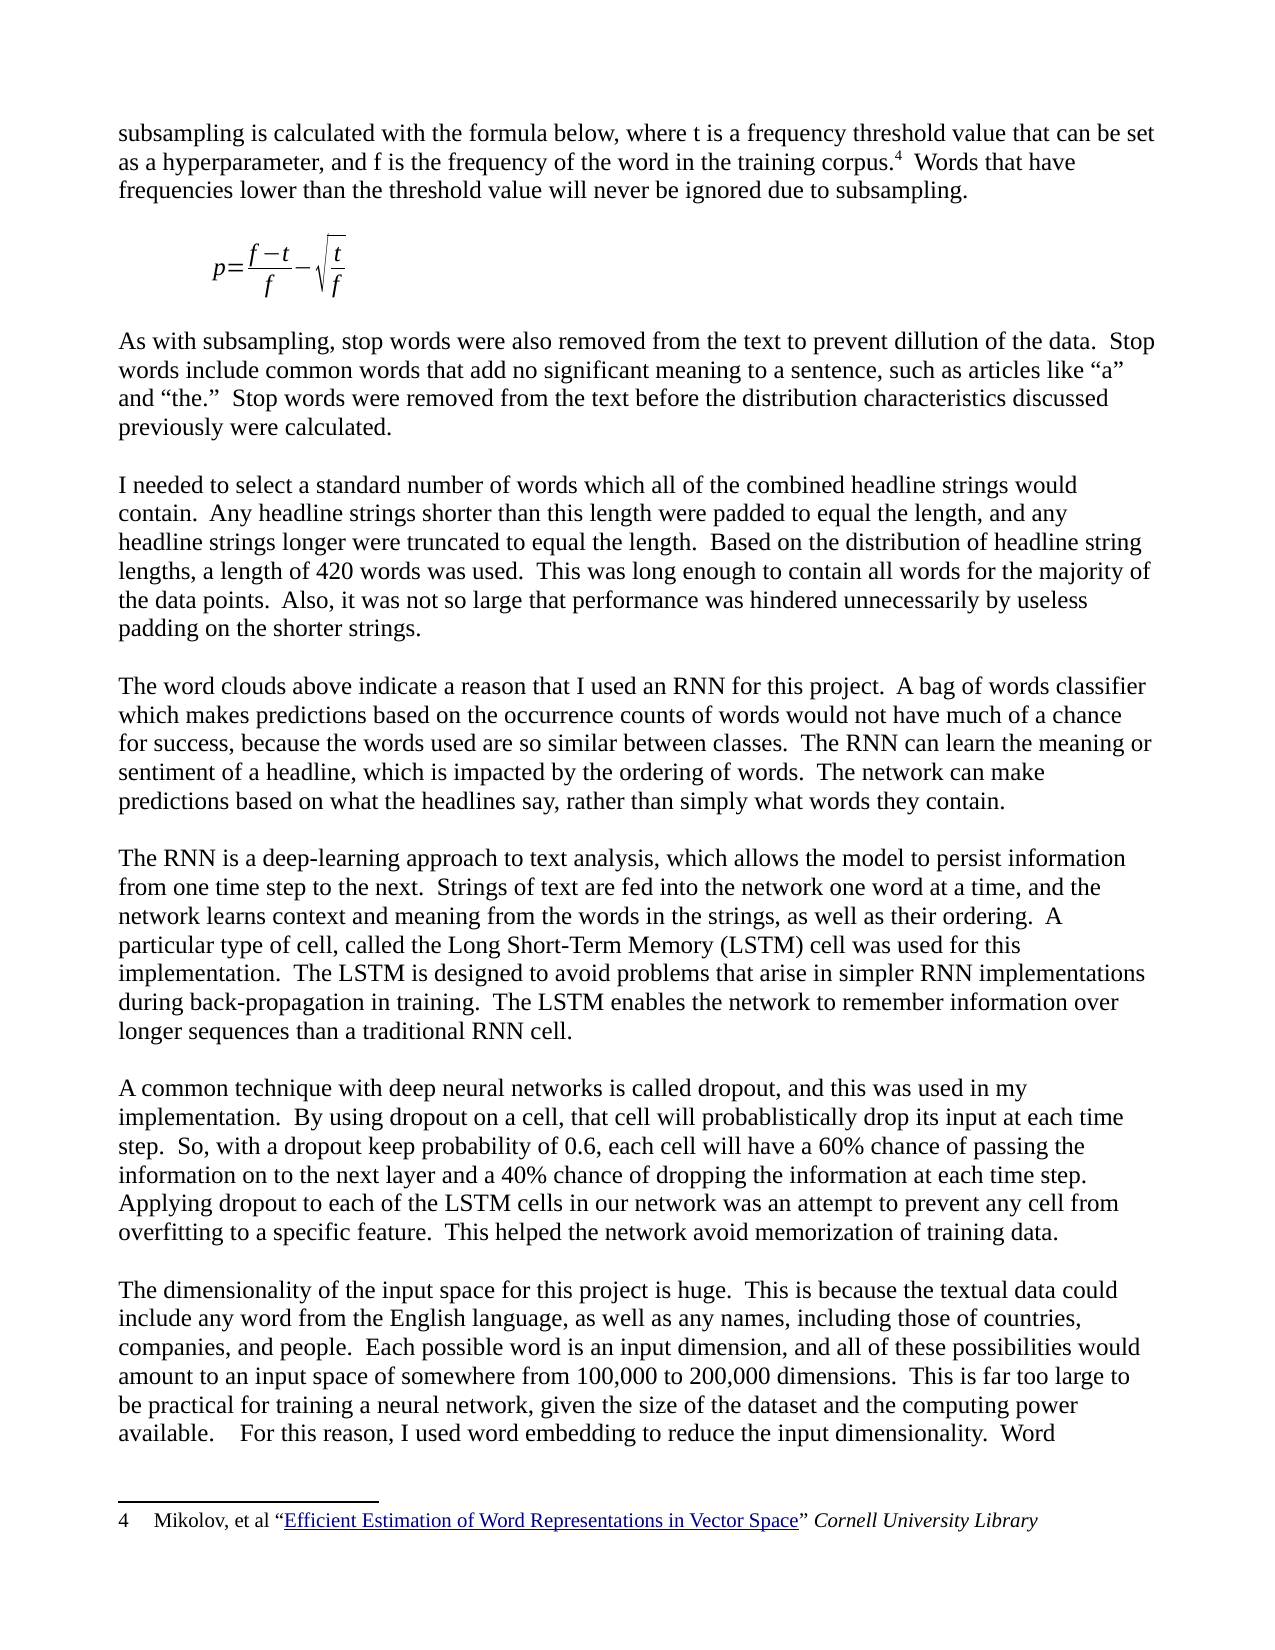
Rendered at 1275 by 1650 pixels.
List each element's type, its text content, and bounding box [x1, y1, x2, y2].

text The dimensionality of the input space for this project is huge. This is because the textual data could include any word from the English language, as well as any names, including those of countries, companies, and people. Each possible word is an input dimension, and all of these possibilities would amount to an input space of somewhere from 100,000 to 200,000 dimensions. This is far too large to be practical for training a neural network, given the size of the dataset and the computing power available. For this reason, I used word embedding to reduce the input dimensionality. Word [118, 1275, 1157, 1447]
text As with subsampling, stop words were also removed from the text to prevent dillution of the data. Stop words include common words that add no significant meaning to a sentence, such as articles like “a” and “the.” Stop words were removed from the text before the distribution characteristics discussed previously were calculated. [118, 326, 1157, 441]
text Mikolov, et al “Efficient Estimation of Word Representations in Vector Space” Cornell University Library [118, 1508, 1157, 1532]
text subsampling is calculated with the formula below, where t is a frequency threshold value that can be set as a hyperparameter, and f is the frequency of the word in the training corpus. Words that have frequencies lower than the threshold value will never be ignored due to subsampling. [118, 118, 1157, 204]
text The word clouds above indicate a reason that I used an RNN for this project. A bag of words classifier which makes predictions based on the occurrence counts of words would not have much of a chance for success, because the words used are so similar between classes. The RNN can learn the meaning or sentiment of a headline, which is impacted by the ordering of words. The network can make predictions based on what the headlines say, rather than simply what words they contain. [118, 671, 1157, 815]
text The RNN is a deep-learning approach to text analysis, which allows the model to persist information from one time step to the next. Strings of text are fed into the network one word at a time, and the network learns context and meaning from the words in the strings, as well as their ordering. A particular type of cell, called the Long Short-Term Memory (LSTM) cell was used for this implementation. The LSTM is designed to avoid problems that arise in simpler RNN implementations during back-propagation in training. The LSTM enables the network to remember information over longer sequences than a traditional RNN cell. [118, 843, 1157, 1045]
text I needed to select a standard number of words which all of the combined headline strings would contain. Any headline strings shorter than this length were padded to equal the length, and any headline strings longer were truncated to equal the length. Based on the distribution of headline string lengths, a length of 420 words was used. This was long enough to contain all words for the majority of the data points. Also, it was not so large that performance was hindered unnecessarily by useless padding on the shorter strings. [118, 470, 1157, 642]
text A common technique with deep neural networks is called dropout, and this was used in my implementation. By using dropout on a cell, that cell will probablistically drop its input at each time step. So, with a dropout keep probability of 0.6, each cell will have a 60% chance of passing the information on to the next layer and a 40% chance of dropping the information at each time step. Applying dropout to each of the LSTM cells in our network was an attempt to prevent any cell from overfitting to a specific feature. This helped the network avoid memorization of training data. [118, 1073, 1157, 1246]
